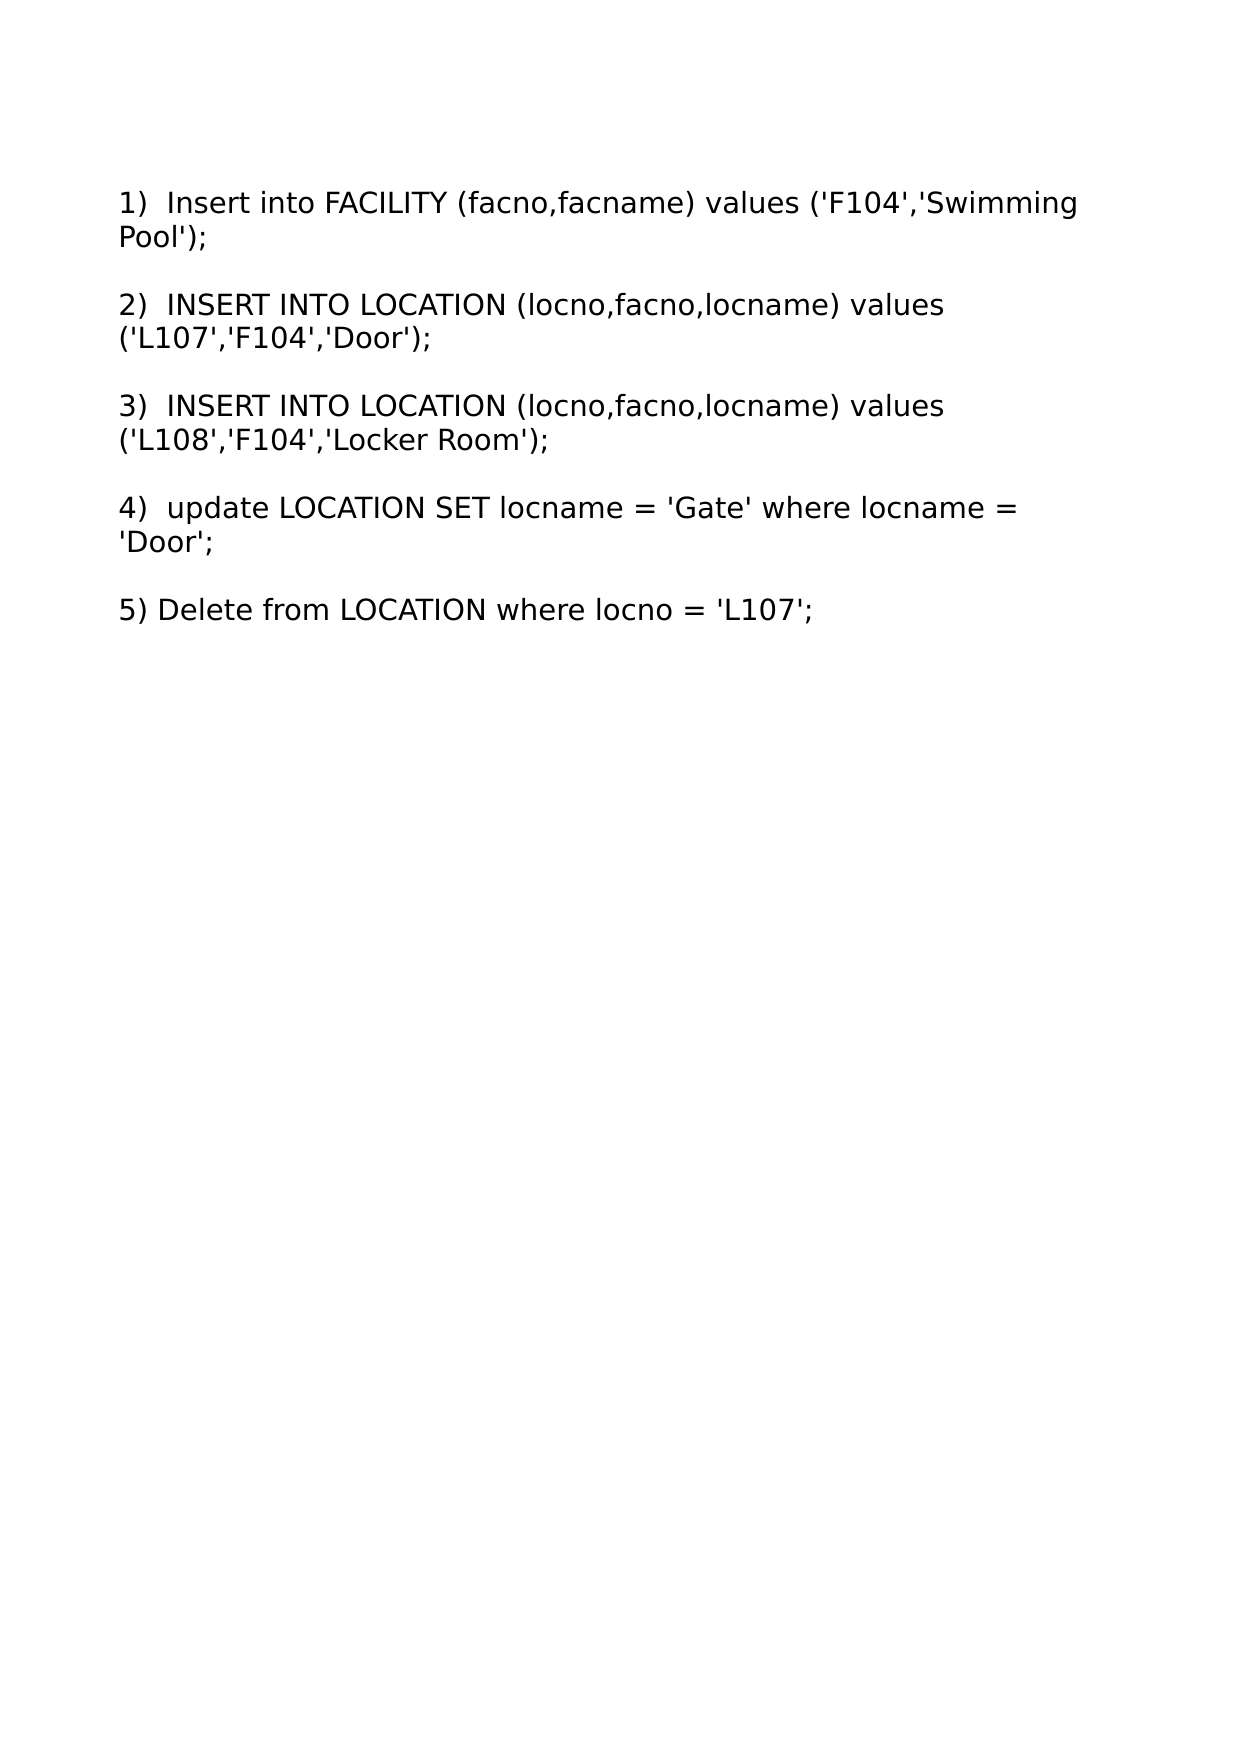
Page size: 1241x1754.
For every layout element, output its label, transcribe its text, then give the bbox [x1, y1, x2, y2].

text 3) INSERT INTO LOCATION (locno,facno,locname) values ('L108','F104','Locker Room'); [118, 390, 1122, 458]
text 5) Delete from LOCATION where locno = 'L107'; [118, 593, 1122, 627]
text 4) update LOCATION SET locname = 'Gate' where locname = 'Door'; [118, 492, 1122, 559]
text 2) INSERT INTO LOCATION (locno,facno,locname) values ('L107','F104','Door'); [118, 288, 1122, 356]
text 1) Insert into FACILITY (facno,facname) values ('F104','Swimming Pool'); [118, 186, 1122, 254]
